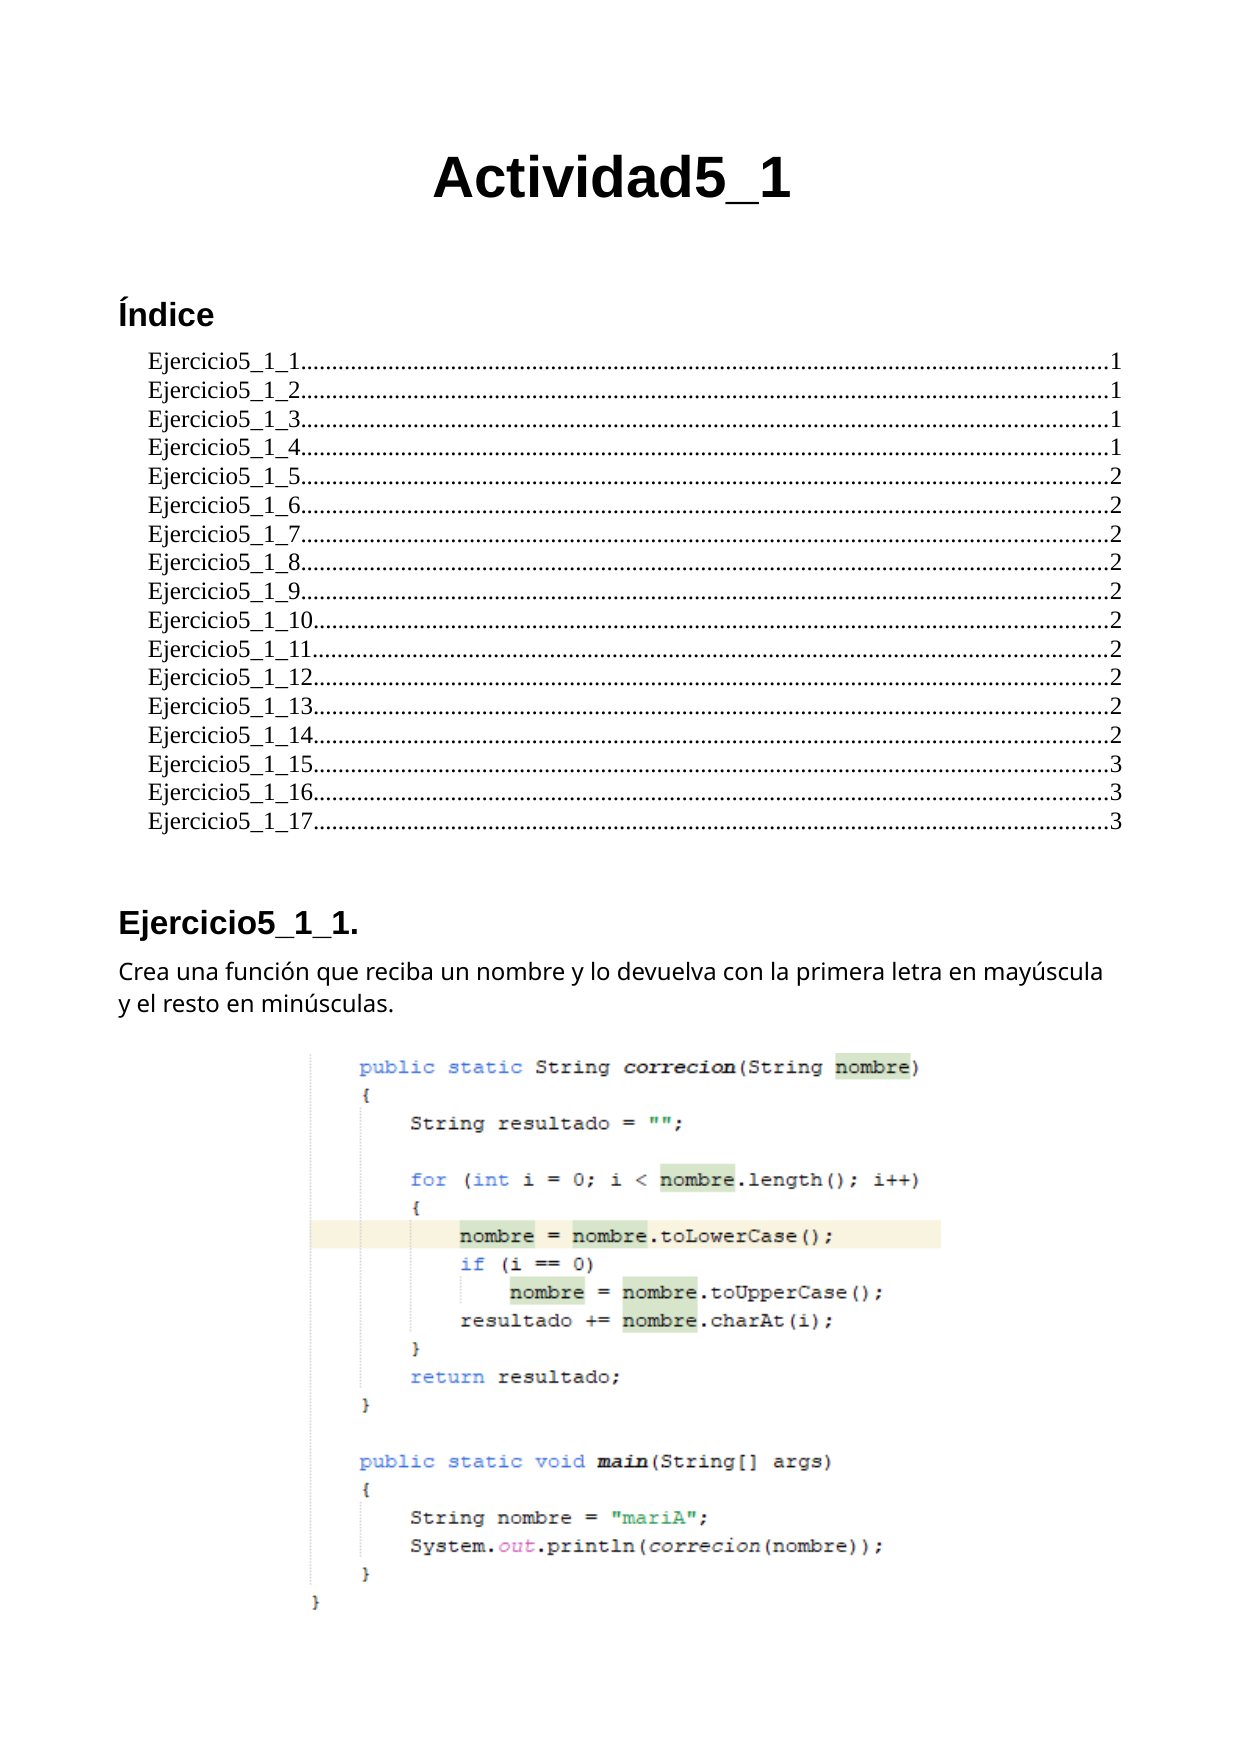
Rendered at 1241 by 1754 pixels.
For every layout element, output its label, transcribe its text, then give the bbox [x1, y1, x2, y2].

picture [299, 1053, 942, 1657]
text Ejercicio5_1_3. 1 [148, 404, 1122, 432]
text Ejercicio5_1_9. 2 [148, 576, 1122, 605]
subtitle Ejercicio5_1_1. [118, 903, 1122, 942]
text Ejercicio5_1_6. 2 [148, 490, 1122, 519]
text Ejercicio5_1_13. 2 [148, 691, 1122, 720]
text Crea una función que reciba un nombre y lo devuelva con la primera letra en mayúscula y el resto en minúsculas. [118, 954, 1122, 1019]
text Ejercicio5_1_14. 2 [148, 720, 1122, 749]
text Ejercicio5_1_1. 1 [148, 346, 1122, 375]
text Ejercicio5_1_11. 2 [148, 634, 1122, 662]
text Ejercicio5_1_4. 1 [148, 432, 1122, 461]
text Ejercicio5_1_10. 2 [148, 605, 1122, 634]
subtitle Índice [118, 295, 1122, 334]
text Ejercicio5_1_12. 2 [148, 662, 1122, 691]
title Actividad5_1 [118, 143, 1122, 210]
text Ejercicio5_1_16. 3 [148, 777, 1122, 806]
text Ejercicio5_1_2. 1 [148, 375, 1122, 404]
text Ejercicio5_1_15. 3 [148, 749, 1122, 777]
text Ejercicio5_1_5. 2 [148, 461, 1122, 490]
text Ejercicio5_1_8. 2 [148, 547, 1122, 576]
text Ejercicio5_1_7. 2 [148, 519, 1122, 547]
text Ejercicio5_1_17. 3 [148, 806, 1122, 835]
